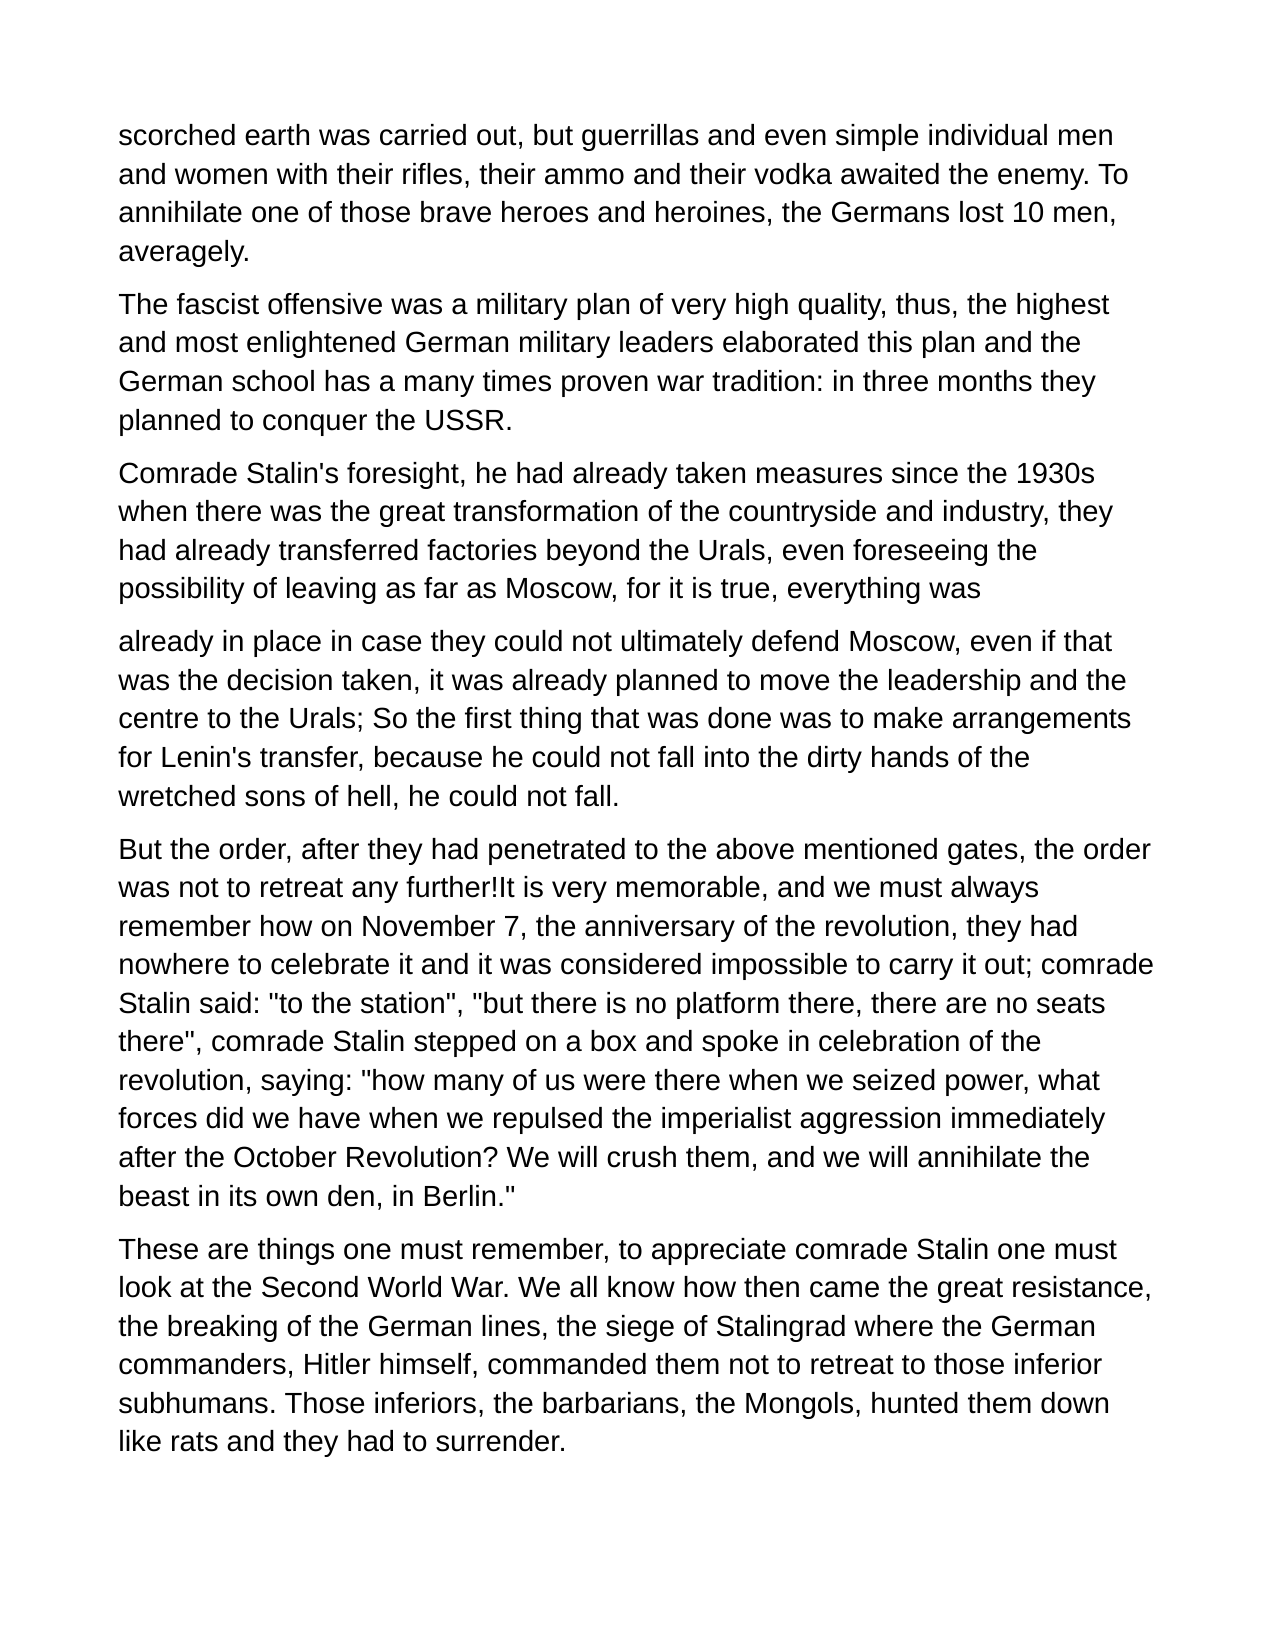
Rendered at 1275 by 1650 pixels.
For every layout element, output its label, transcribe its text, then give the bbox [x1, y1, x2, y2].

text Comrade Stalin's foresight, he had already taken measures since the 1930s when there was the great transformation of the countryside and industry, they had already transferred factories beyond the Urals, even foreseeing the possibility of leaving as far as Moscow, for it is true, everything was [118, 456, 1157, 605]
text already in place in case they could not ultimately defend Moscow, even if that was the decision taken, it was already planned to move the leadership and the centre to the Urals; So the first thing that was done was to make arrangements for Lenin's transfer, because he could not fall into the dirty hands of the wretched sons of hell, he could not fall. [118, 624, 1157, 812]
text These are things one must remember, to appreciate comrade Stalin one must look at the Second World War. We all know how then came the great resistance, the breaking of the German lines, the siege of Stalingrad where the German commanders, Hitler himself, commanded them not to retreat to those inferior subhumans. Those inferiors, the barbarians, the Mongols, hunted them down like rats and they had to surrender. [118, 1232, 1157, 1458]
text The fascist offensive was a military plan of very high quality, thus, the highest and most enlightened German military leaders elaborated this plan and the German school has a many times proven war tradition: in three months they planned to conquer the USSR. [118, 287, 1157, 436]
text But the order, after they had penetrated to the above mentioned gates, the order was not to retreat any further!It is very memorable, and we must always remember how on November 7, the anniversary of the revolution, they had nowhere to celebrate it and it was considered impossible to carry it out; comrade Stalin said: "to the station", "but there is no platform there, there are no seats there", comrade Stalin stepped on a box and spoke in celebration of the revolution, saying: "how many of us were there when we seized power, what forces did we have when we repulsed the imperialist aggression immediately after the October Revolution? We will crush them, and we will annihilate the beast in its own den, in Berlin." [118, 832, 1157, 1212]
text scorched earth was carried out, but guerrillas and even simple individual men and women with their rifles, their ammo and their vodka awaited the enemy. To annihilate one of those brave heroes and heroines, the Germans lost 10 men, averagely. [118, 118, 1157, 267]
